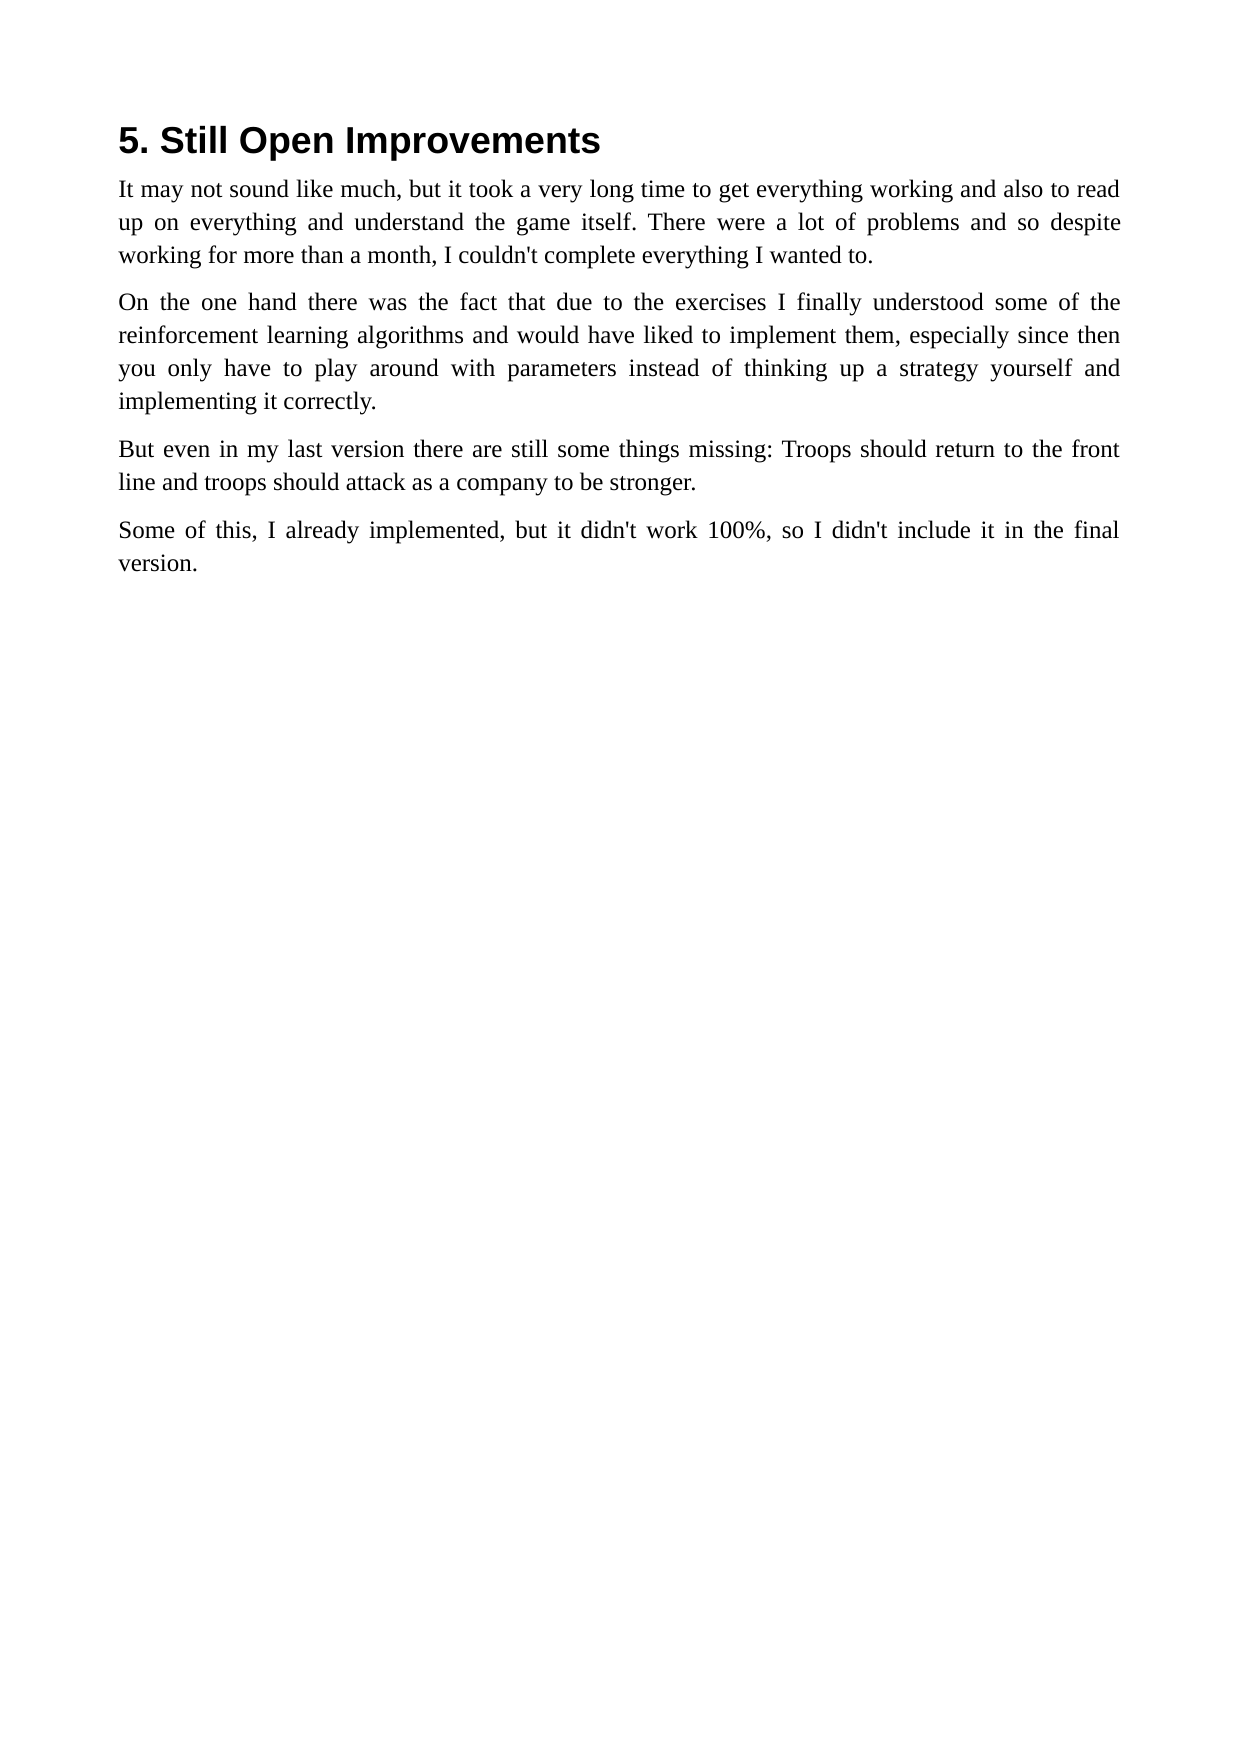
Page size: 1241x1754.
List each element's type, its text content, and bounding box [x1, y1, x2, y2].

text It may not sound like much, but it took a very long time to get everything working and also to read up on everything and understand the game itself. There were a lot of problems and so despite working for more than a month, I couldn't complete everything I wanted to. [118, 174, 1122, 268]
text But even in my last version there are still some things missing: Troops should return to the front line and troops should attack as a company to be stronger. [118, 434, 1122, 496]
text On the one hand there was the fact that due to the exercises I finally understood some of the reinforcement learning algorithms and would have liked to implement them, especially since then you only have to play around with parameters instead of thinking up a strategy yourself and implementing it correctly. [118, 287, 1122, 415]
text Some of this, I already implemented, but it didn't work 100%, so I didn't include it in the final version. [118, 515, 1122, 576]
subtitle 5. Still Open Improvements [118, 118, 1122, 161]
